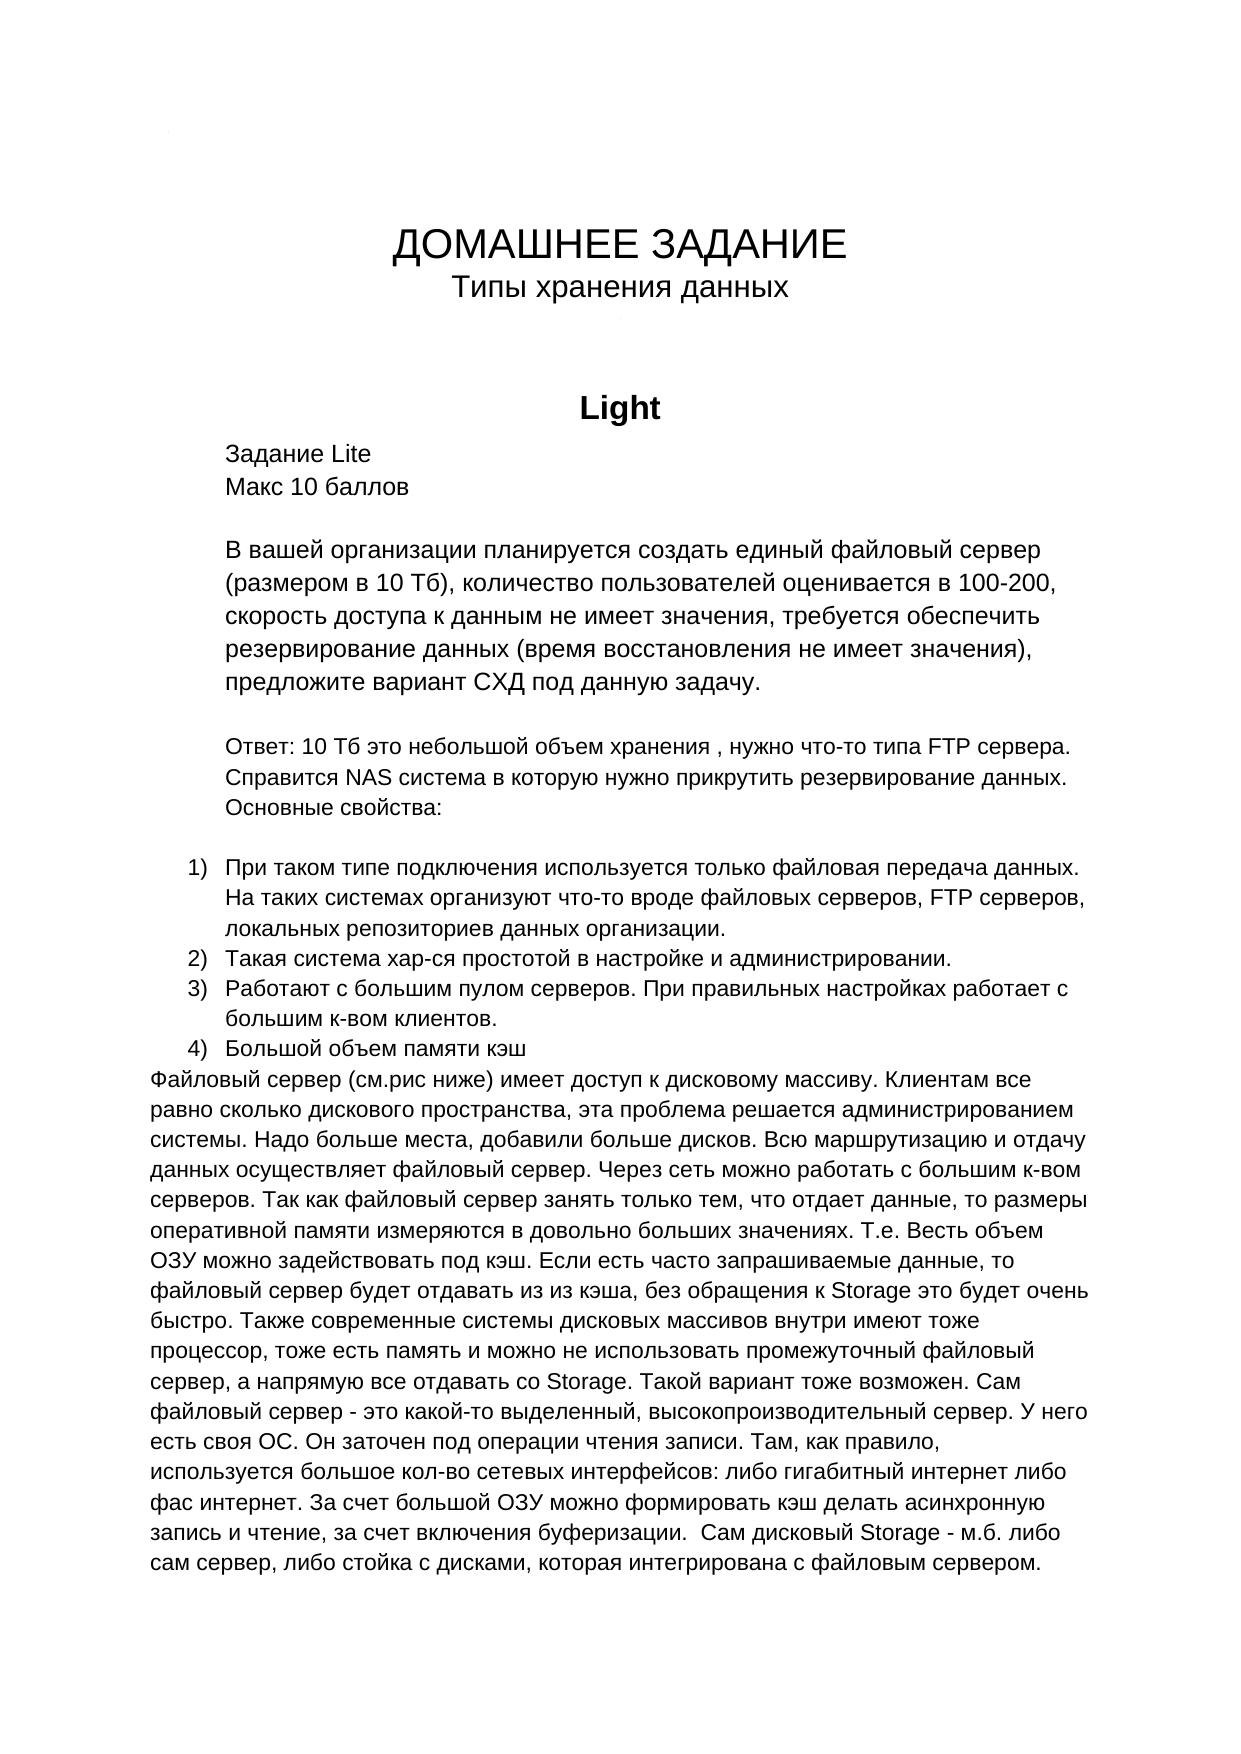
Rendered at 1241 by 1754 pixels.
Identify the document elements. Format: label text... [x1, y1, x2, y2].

text В вашей организации планируется создать единый файловый сервер (размером в 10 Тб), количество пользователей оценивается в 100-200, скорость доступа к данным не имеет значения, требуется обеспечить резервирование данных (время восстановления не имеет значения), предложите вариант СХД под данную задачу. [225, 535, 1090, 696]
text Макс 10 баллов [225, 472, 1090, 501]
subtitle Light [150, 388, 1090, 426]
text Файловый сервер (см.рис ниже) имеет доступ к дисковому массиву. Клиентам все равно сколько дискового пространства, эта проблема решается администрированием системы. Надо больше места, добавили больше дисков. Всю маршрутизацию и отдачу данных осуществляет файловый сервер. Через сеть можно работать с большим к-вом серверов. Так как файловый сервер занять только тем, что отдает данные, то размеры оперативной памяти измеряются в довольно больших значениях. Т.е. Весть объем ОЗУ можно задействовать под кэш. Если есть часто запрашиваемые данные, то файловый сервер будет отдавать из из кэша, без обращения к Storage это будет очень быстро. Также современные системы дисковых массивов внутри имеют тоже процессор, тоже есть память и можно не использовать промежуточный файловый сервер, а напрямую все отдавать со Storage. Такой вариант тоже возможен. Сам файловый сервер - это какой-то выделенный, высокопроизводительный сервер. У него есть своя ОС. Он заточен под операции чтения записи. Там, как правило, используется большое кол-во сетевых интерфейсов: либо гигабитный интернет либо фас интернет. За счет большой ОЗУ можно формировать кэш делать асинхронную запись и чтение, за счет включения буферизации. Сам дисковый Storage - м.б. либо сам сервер, либо стойка с дисками, которая интегрирована с файловым сервером. [150, 1066, 1090, 1575]
list Такая система хар-ся простотой в настройке и администрировании. [187, 945, 1090, 971]
list Большой объем памяти кэш [187, 1035, 1090, 1062]
subtitle ДОМАШНЕЕ ЗАДАНИЕ Типы хранения данных [150, 220, 1090, 304]
text Задание Lite [225, 439, 1090, 468]
text Ответ: 10 Тб это небольшой объем хранения , нужно что-то типа FTP сервера. Справится NAS система в которую нужно прикрутить резервирование данных. Основные свойства: [225, 733, 1090, 820]
list При таком типе подключения используется только файловая передача данных. На таких системах организуют что-то вроде файловых серверов, FTP серверов, локальных репозиториев данных организации. [187, 854, 1090, 941]
list Работают с большим пулом серверов. При правильных настройках работает с большим к-вом клиентов. [187, 975, 1090, 1032]
